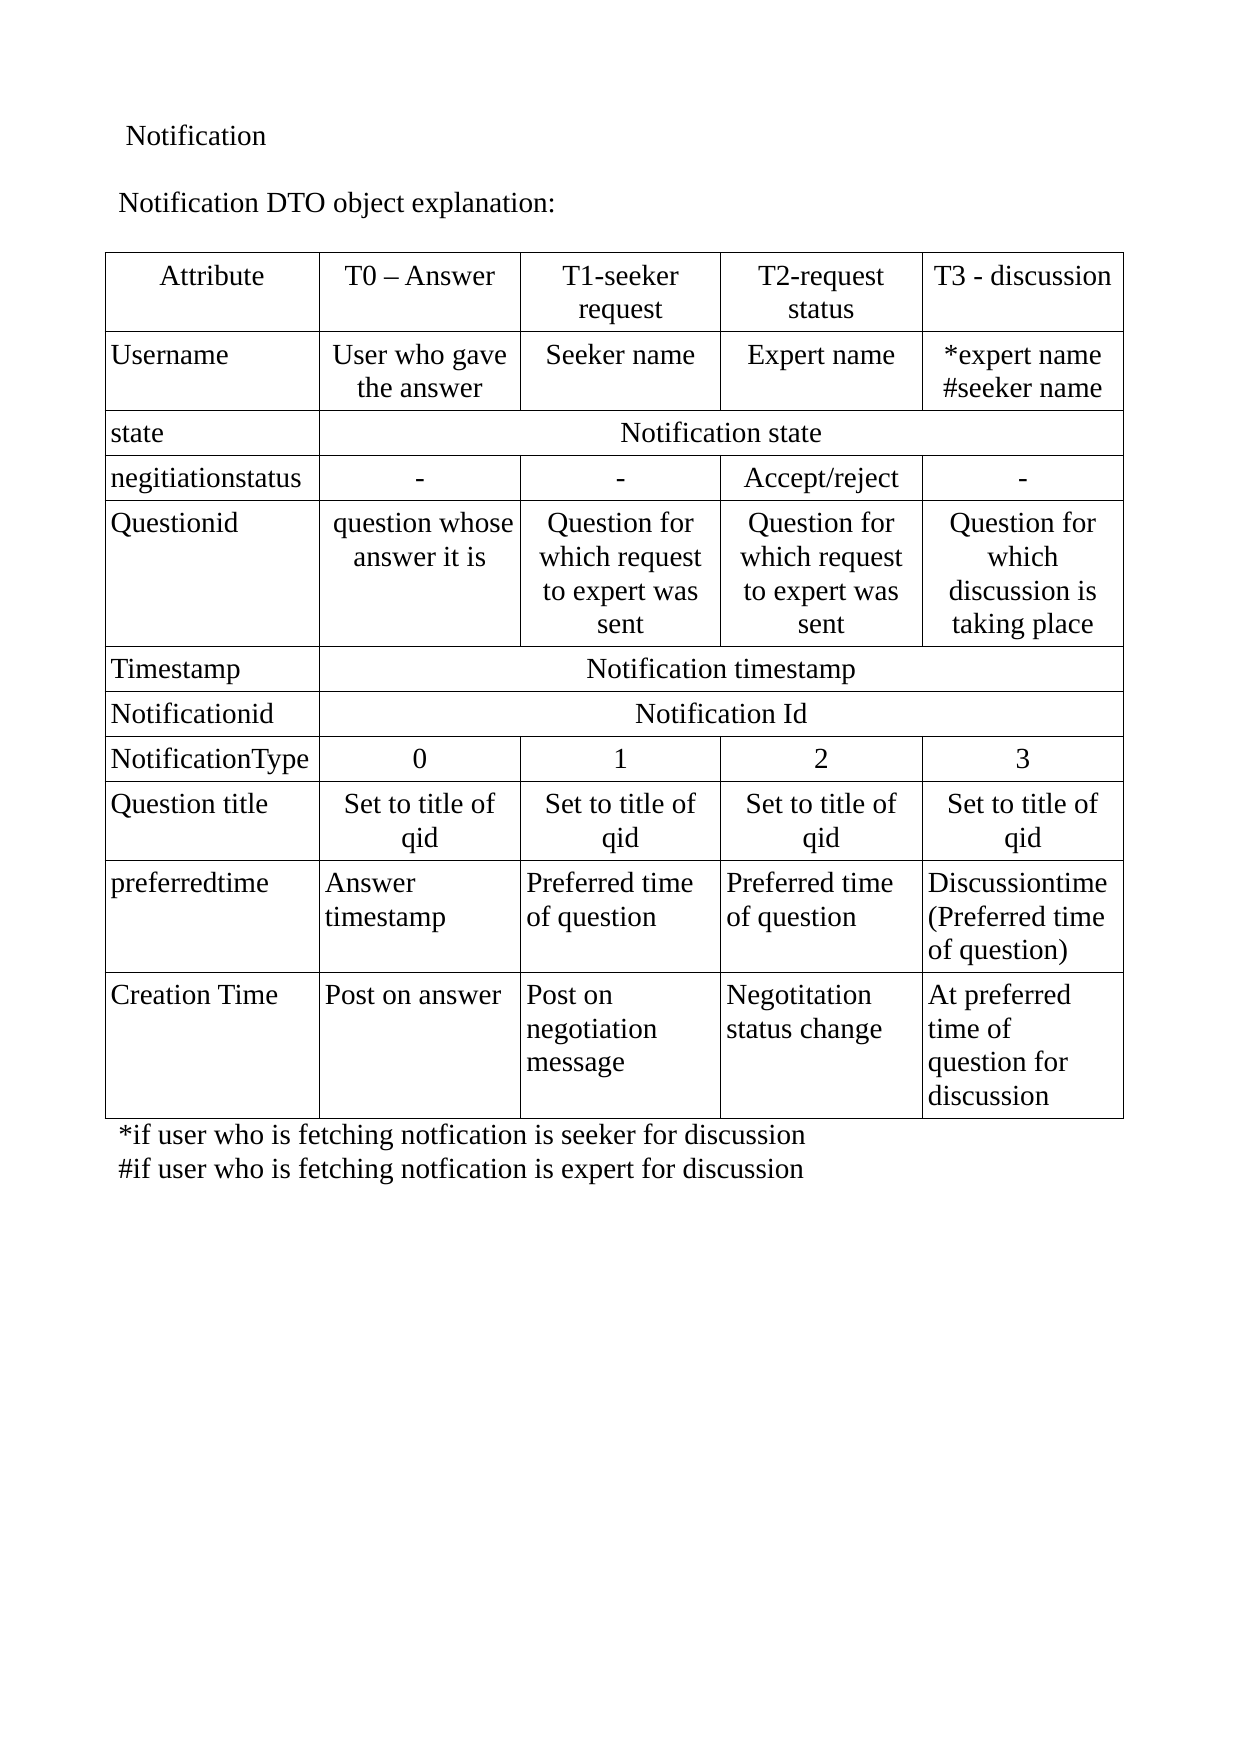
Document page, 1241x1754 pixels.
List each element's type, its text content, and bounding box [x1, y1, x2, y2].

table_cell Seeker name [521, 332, 720, 409]
table_cell - [320, 456, 520, 500]
table_cell 1 [521, 737, 720, 781]
table_cell Notificationid [106, 692, 319, 736]
table_cell Post on answer [320, 973, 520, 1117]
table_cell 2 [721, 737, 922, 781]
table_cell Notification state [320, 411, 1123, 455]
table_cell Question for which request to expert was sent [521, 501, 720, 646]
table_cell Discussiontime (Preferred time of question) [923, 861, 1123, 972]
table_cell - [923, 456, 1123, 500]
table_cell Expert name [721, 332, 922, 409]
table_cell Question title [106, 782, 319, 859]
table_cell 0 [320, 737, 520, 781]
table_cell At preferred time of question for discussion [923, 973, 1123, 1117]
table_cell Negotitation status change [721, 973, 922, 1117]
table_cell Username [106, 332, 319, 409]
table_header T2-request status [721, 253, 922, 331]
table_cell preferredtime [106, 861, 319, 972]
table_cell - [521, 456, 720, 500]
table_cell Notification Id [320, 692, 1123, 736]
table_cell Preferred time of question [721, 861, 922, 972]
table_cell Set to title of qid [721, 782, 922, 859]
table_cell User who gave the answer [320, 332, 520, 409]
table_cell Set to title of qid [320, 782, 520, 859]
table_cell Question for which request to expert was sent [721, 501, 922, 646]
table_cell Question for which discussion is taking place [923, 501, 1123, 646]
table_cell Notification timestamp [320, 647, 1123, 691]
table_cell Questionid [106, 501, 319, 646]
text Notification [118, 118, 1122, 152]
table_cell Timestamp [106, 647, 319, 691]
table_cell Set to title of qid [923, 782, 1123, 859]
table_header T0 – Answer [320, 253, 520, 331]
table_cell Accept/reject [721, 456, 922, 500]
table_cell Set to title of qid [521, 782, 720, 859]
text Notification DTO object explanation: [118, 185, 1122, 219]
text #if user who is fetching notfication is expert for discussion [118, 1151, 1122, 1184]
table_header T1-seeker request [521, 253, 720, 331]
table_cell question whose answer it is [320, 501, 520, 646]
table_header T3 - discussion [923, 253, 1123, 331]
table_cell *expert name #seeker name [923, 332, 1123, 409]
table_cell Post on negotiation message [521, 973, 720, 1117]
table_cell Answer timestamp [320, 861, 520, 972]
table_cell Preferred time of question [521, 861, 720, 972]
table_cell 3 [923, 737, 1123, 781]
table_cell Creation Time [106, 973, 319, 1117]
table_header Attribute [106, 253, 319, 331]
text *if user who is fetching notfication is seeker for discussion [118, 1119, 1122, 1151]
table_cell negitiationstatus [106, 456, 319, 500]
table_cell NotificationType [106, 737, 319, 781]
table_cell state [106, 411, 319, 455]
